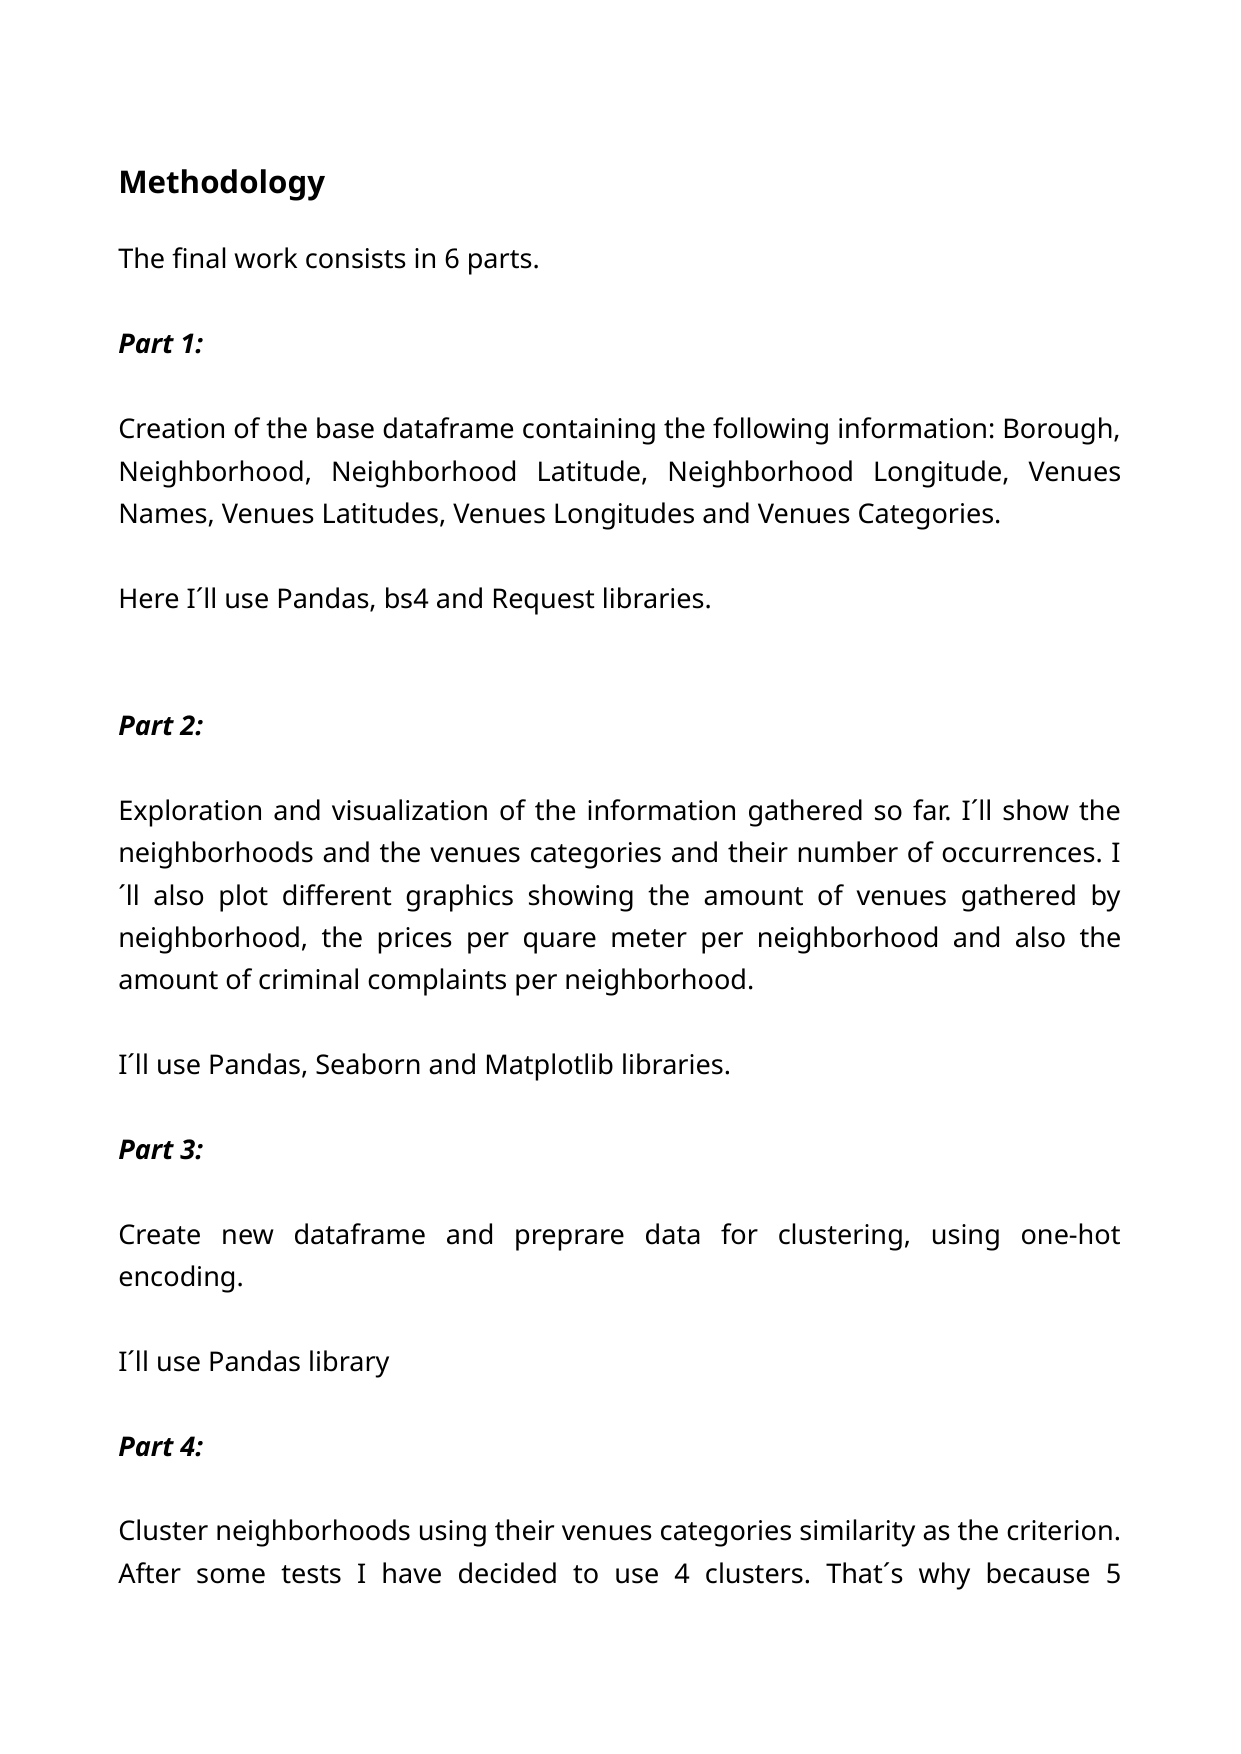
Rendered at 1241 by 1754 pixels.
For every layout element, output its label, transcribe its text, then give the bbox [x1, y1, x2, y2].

text Part 1: [118, 325, 1122, 362]
subtitle Methodology [118, 161, 1122, 203]
text Creation of the base dataframe containing the following information: Borough, Neighborhood, Neighborhood Latitude, Neighborhood Longitude, Venues Names, Venues Latitudes, Venues Longitudes and Venues Categories. [118, 409, 1122, 531]
text Cluster neighborhoods using their venues categories similarity as the criterion. After some tests I have decided to use 4 clusters. That´s why because 5 [118, 1512, 1122, 1591]
text Part 4: [118, 1427, 1122, 1464]
text I´ll use Pandas, Seaborn and Matplotlib libraries. [118, 1046, 1122, 1082]
text Exploration and visualization of the information gathered so far. I´ll show the neighborhoods and the venues categories and their number of occurrences. I´ll also plot different graphics showing the amount of venues gathered by neighborhood, the prices per quare meter per neighborhood and also the amount of criminal complaints per neighborhood. [118, 791, 1122, 998]
text Here I´ll use Pandas, bs4 and Request libraries. [118, 579, 1122, 616]
text Part 2: [118, 706, 1122, 743]
text I´ll use Pandas library [118, 1342, 1122, 1379]
text The final work consists in 6 parts. [118, 240, 1122, 277]
text Part 3: [118, 1130, 1122, 1167]
text Create new dataframe and preprare data for clustering, using one-hot encoding. [118, 1215, 1122, 1294]
